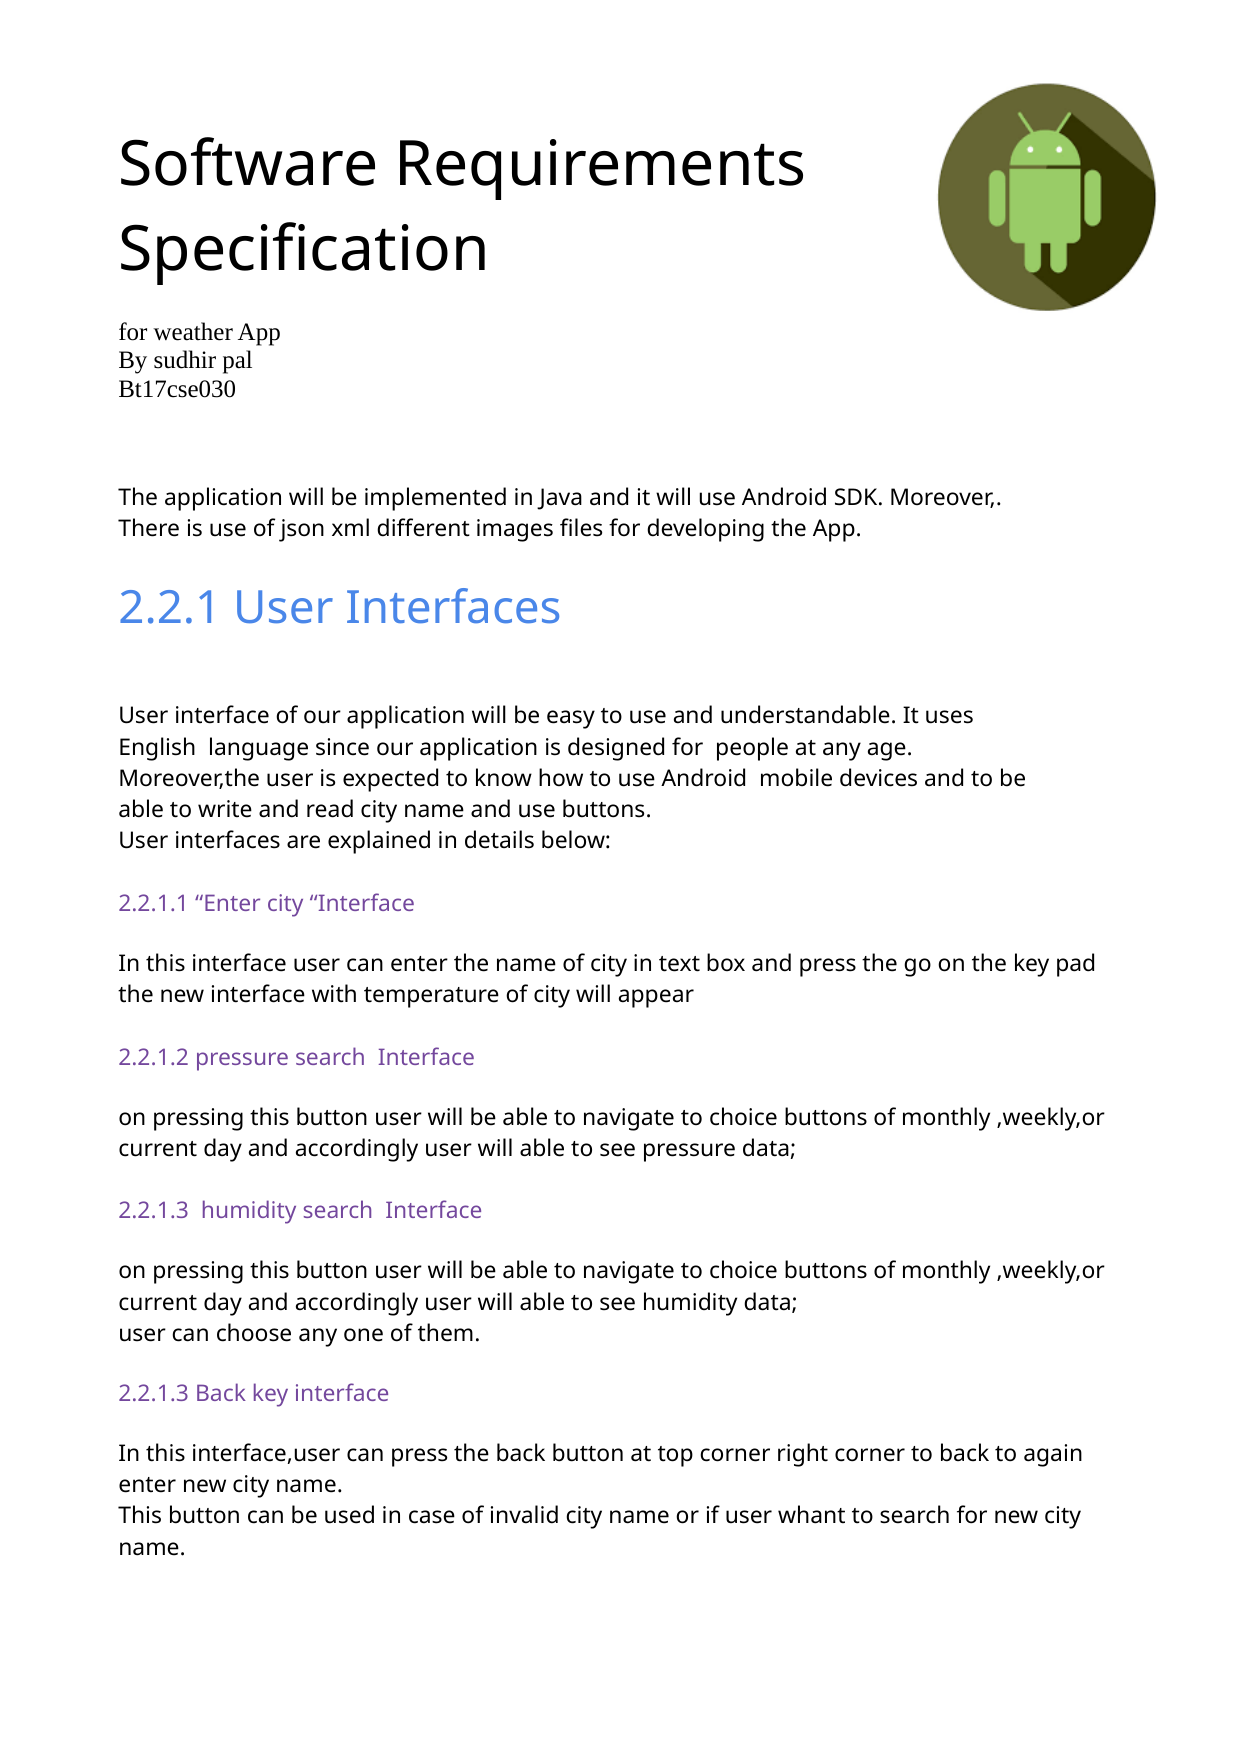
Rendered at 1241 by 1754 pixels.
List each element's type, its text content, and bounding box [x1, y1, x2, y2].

text In this interface user can enter the name of city in text box and press the go on the key pad the new interface with temperature of city will appear [118, 947, 1122, 1009]
text There is use of json xml different images files for developing the App. [118, 512, 1122, 543]
text English language since our application is designed for people at any age. [118, 731, 1122, 762]
text 2.2.1 User Interfaces [118, 574, 1122, 637]
text on pressing this button user will be able to navigate to choice buttons of monthly ,weekly,or current day and accordingly user will able to see pressure data; [118, 1101, 1122, 1163]
text User interfaces are explained in details below: [118, 824, 1122, 856]
text User interface of our application will be easy to use and understandable. It uses [118, 699, 1122, 731]
text on pressing this button user will be able to navigate to choice buttons of monthly ,weekly,or current day and accordingly user will able to see humidity data; [118, 1254, 1122, 1317]
text 2.2.1.3 humidity search Interface [118, 1194, 1122, 1226]
text 2.2.1.2 pressure search Interface [118, 1041, 1122, 1072]
text user can choose any one of them. [118, 1317, 1122, 1348]
text In this interface,user can press the back button at top corner right corner to back to again enter new city name. [118, 1437, 1122, 1499]
text Moreover,the user is expected to know how to use Android mobile devices and to be [118, 762, 1122, 793]
text 2.2.1.3 Back key interface [118, 1377, 1122, 1408]
text 2.2.1.1 “Enter city “Interface [118, 887, 1122, 918]
text able to write and read city name and use buttons. [118, 793, 1122, 824]
text The application will be implemented in Java and it will use Android SDK. Moreover,. [118, 481, 1122, 512]
picture [866, 70, 1228, 322]
text This button can be used in case of invalid city name or if user whant to search for new city name. [118, 1499, 1122, 1562]
